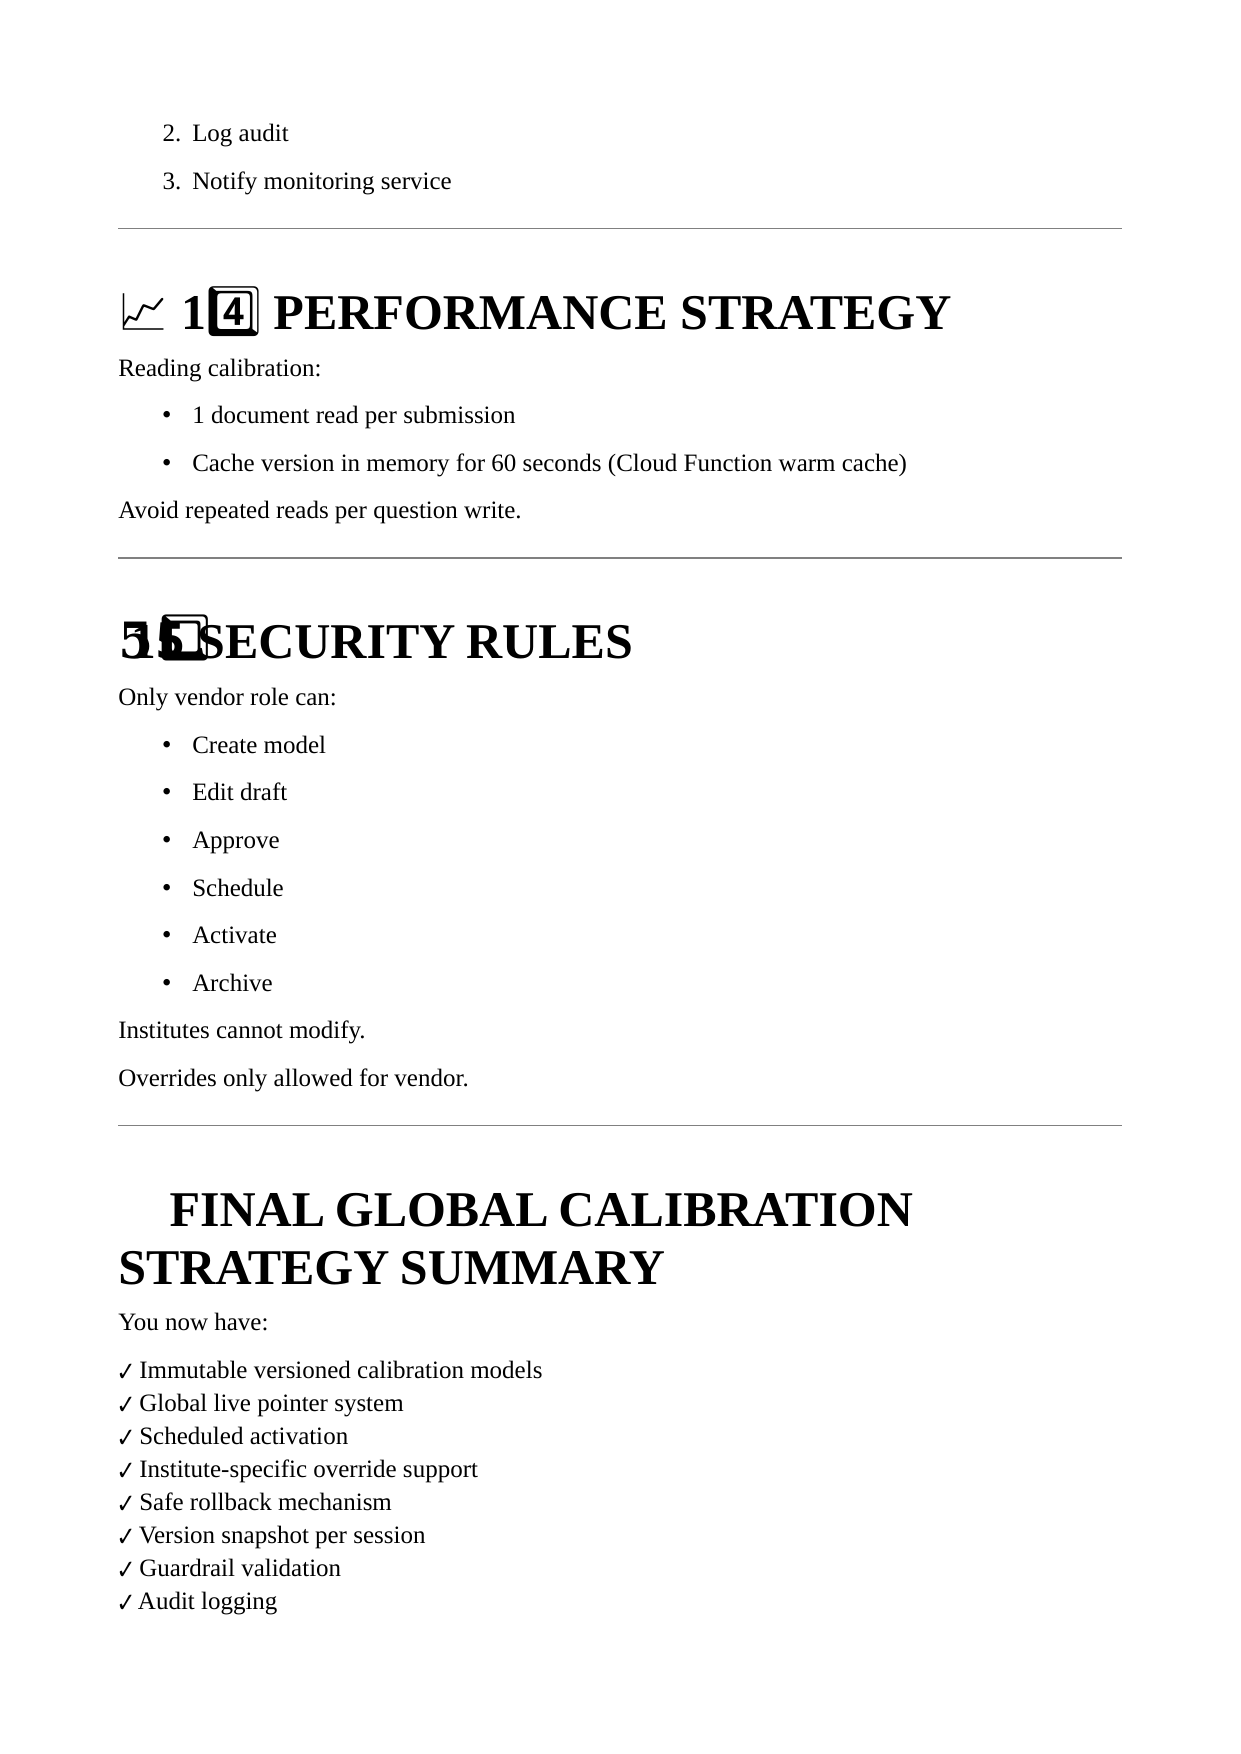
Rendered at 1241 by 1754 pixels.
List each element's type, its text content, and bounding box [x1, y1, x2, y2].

text Reading calibration: [118, 353, 1122, 381]
text Only vendor role can: [118, 682, 1122, 711]
list Edit draft [162, 777, 1122, 806]
list 1 document read per submission [162, 400, 1122, 429]
text Overrides only allowed for vendor. [118, 1063, 1122, 1092]
list Create model [162, 730, 1122, 759]
subtitle 📈 14️⃣ PERFORMANCE STRATEGY [118, 283, 1122, 340]
list Approve [162, 825, 1122, 854]
list Archive [162, 968, 1122, 997]
list Activate [162, 920, 1122, 949]
text Institutes cannot modify. [118, 1016, 1122, 1044]
text You now have: [118, 1307, 1122, 1336]
subtitle 🎯 FINAL GLOBAL CALIBRATION STRATEGY SUMMARY [118, 1180, 1122, 1295]
list Notify monitoring service [162, 166, 1122, 194]
list Log audit [162, 118, 1122, 147]
list Cache version in memory for 60 seconds (Cloud Function warm cache) [162, 448, 1122, 477]
text Avoid repeated reads per question write. [118, 495, 1122, 524]
subtitle 🔐 15️⃣ SECURITY RULES [118, 612, 1122, 670]
text ✔ Immutable versioned calibration models ✔ Global live pointer system ✔ Scheduled activation ✔ Institute-specific override support ✔ Safe rollback mechanism ✔ Version snapshot per session ✔ Guardrail validation ✔ Audit logging [118, 1355, 1122, 1615]
list Schedule [162, 873, 1122, 901]
